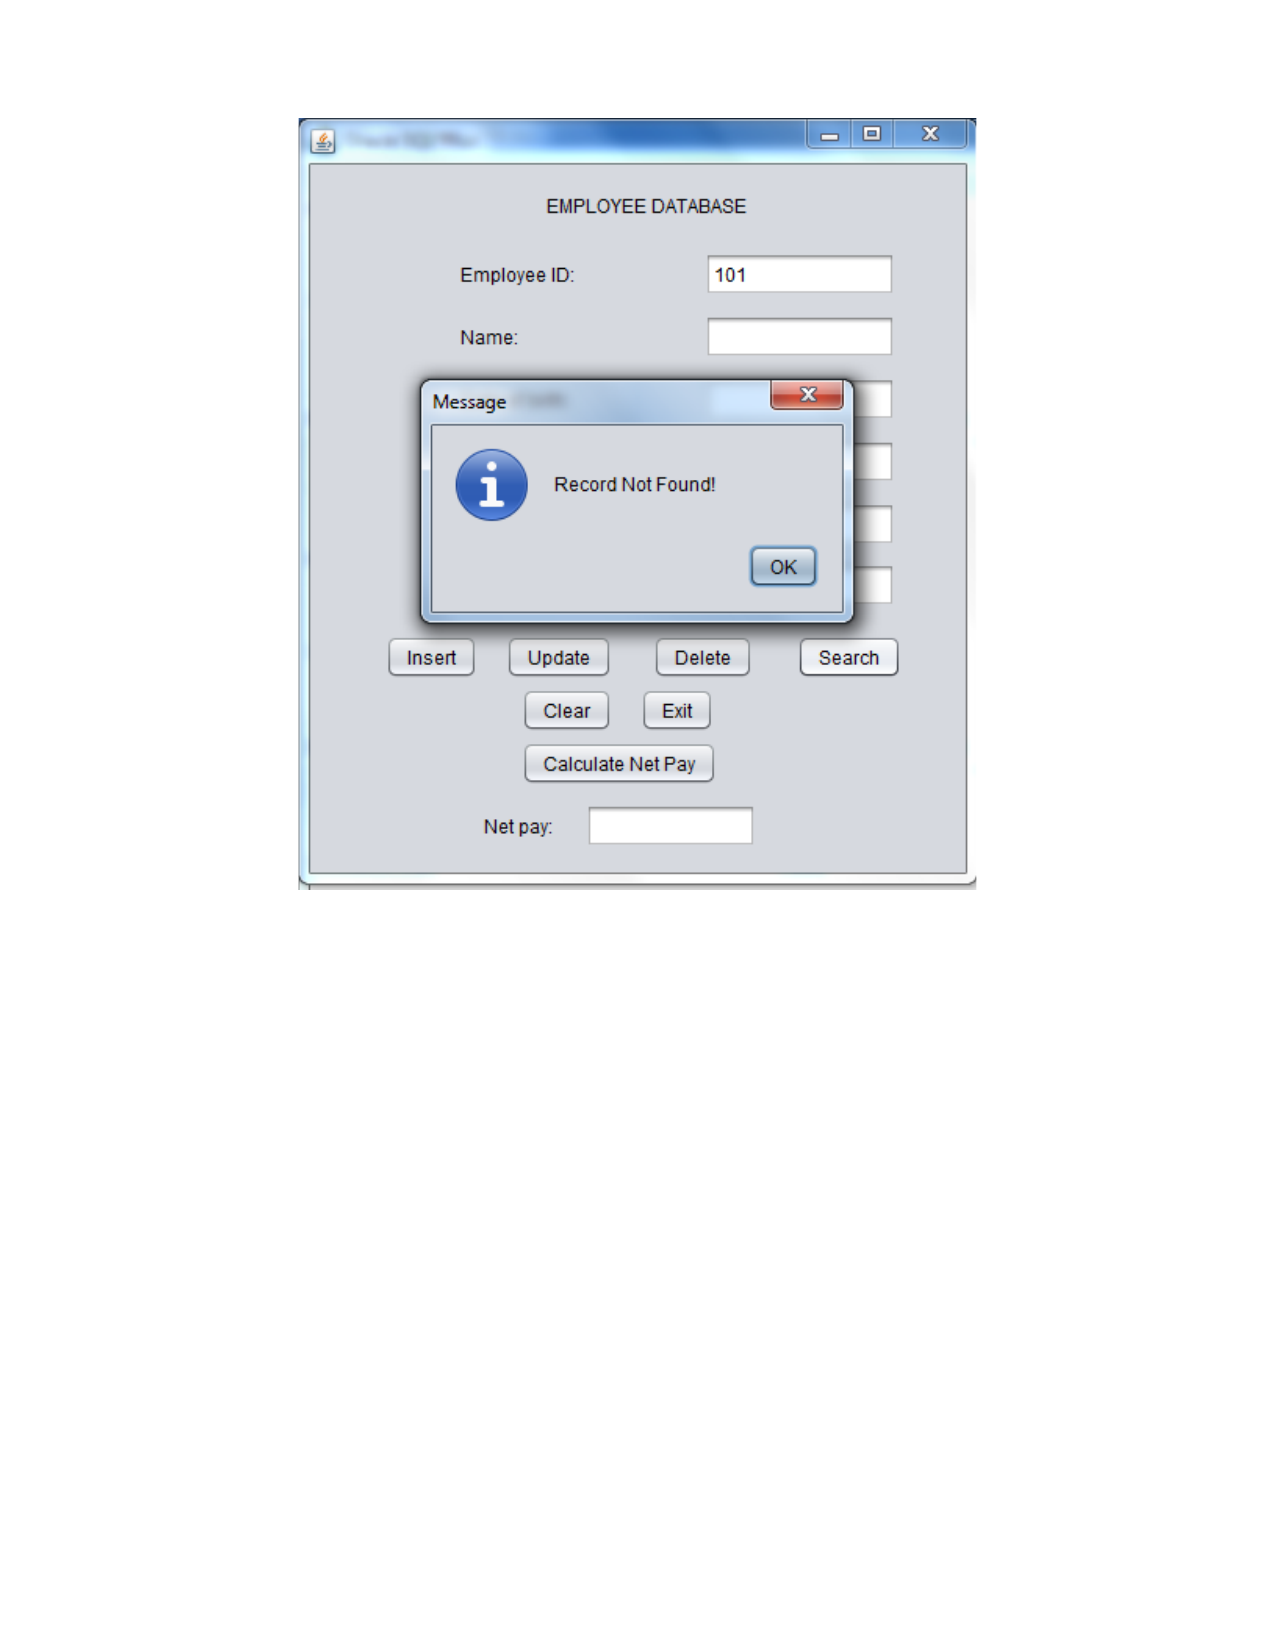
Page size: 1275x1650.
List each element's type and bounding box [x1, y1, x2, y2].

picture [298, 118, 977, 890]
